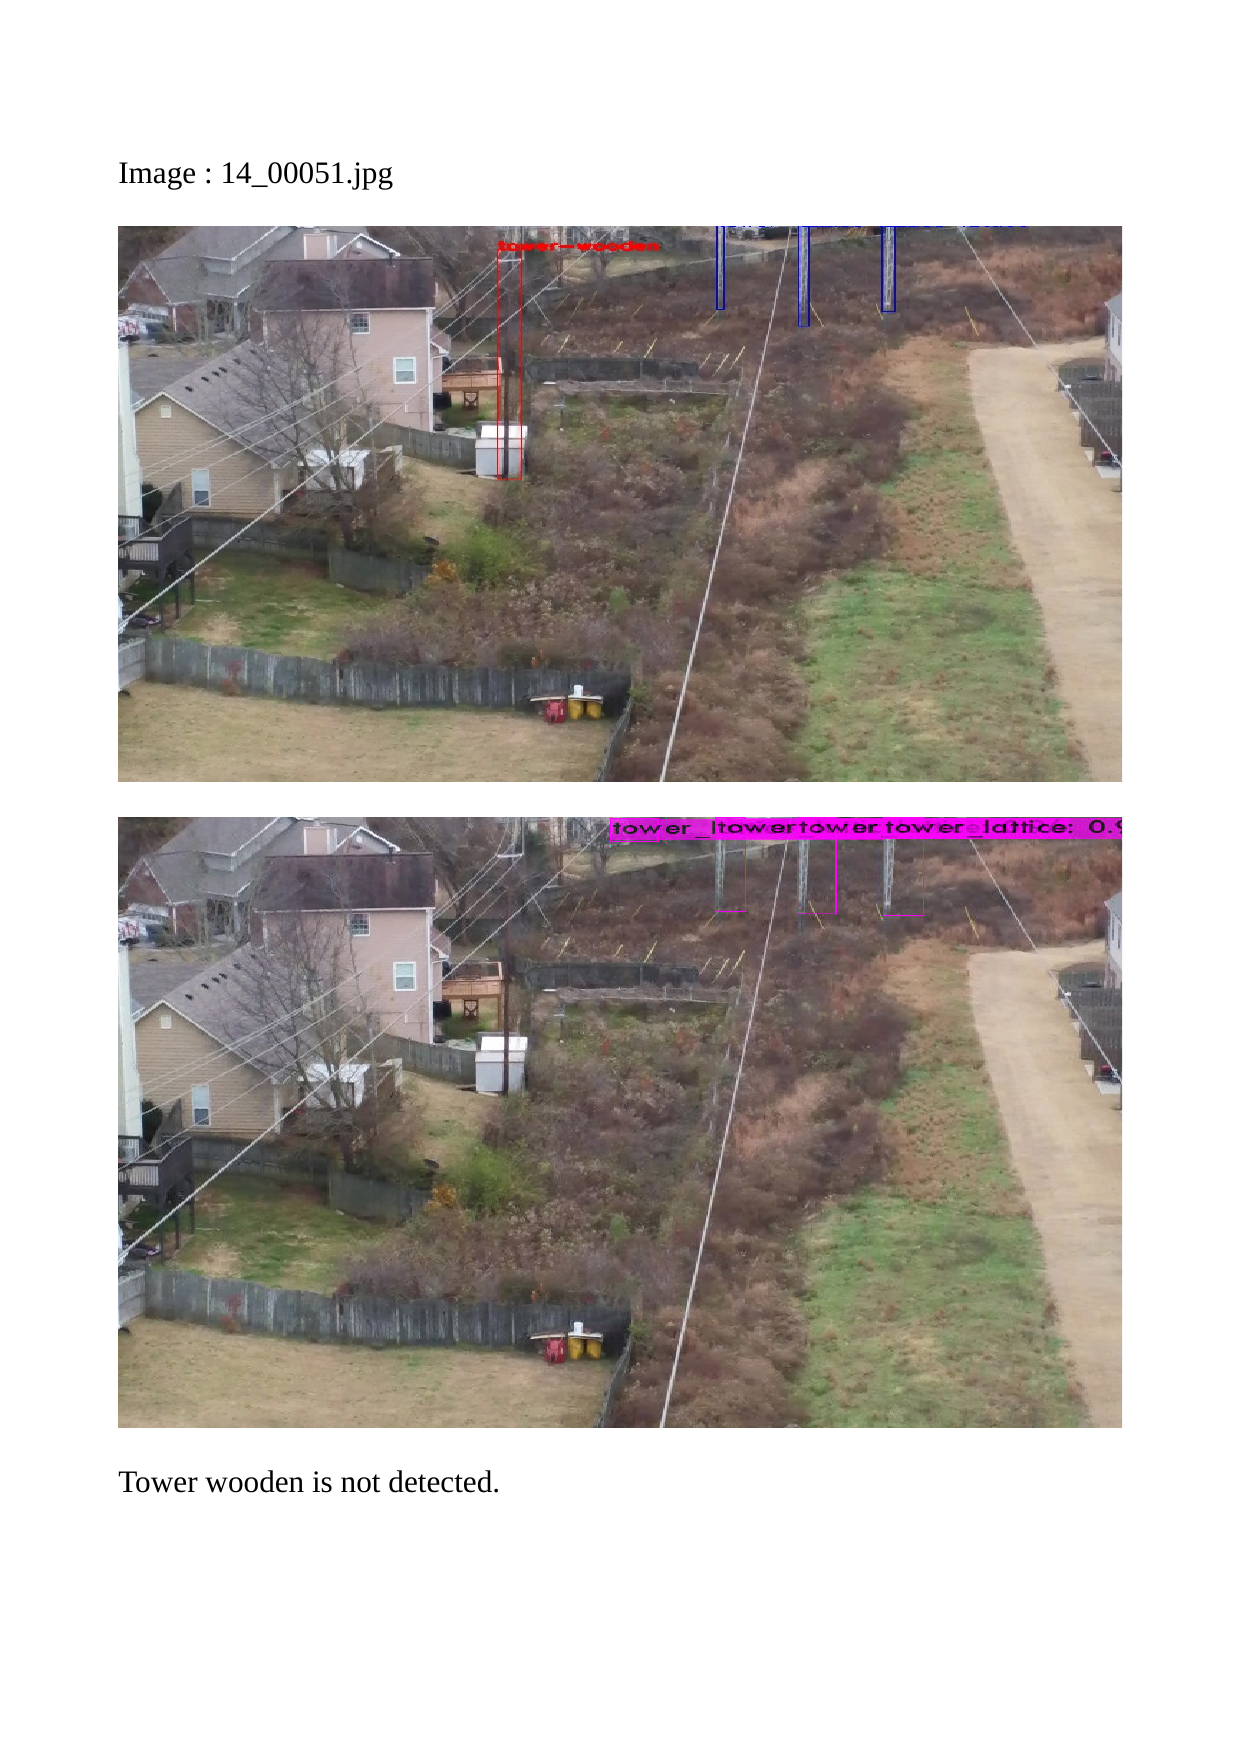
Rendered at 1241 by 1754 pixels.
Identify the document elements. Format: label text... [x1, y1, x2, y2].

picture [118, 226, 1123, 782]
picture [118, 817, 1123, 1428]
text Tower wooden is not detected. [118, 1463, 1122, 1499]
text Image : 14_00051.jpg [118, 154, 1122, 190]
